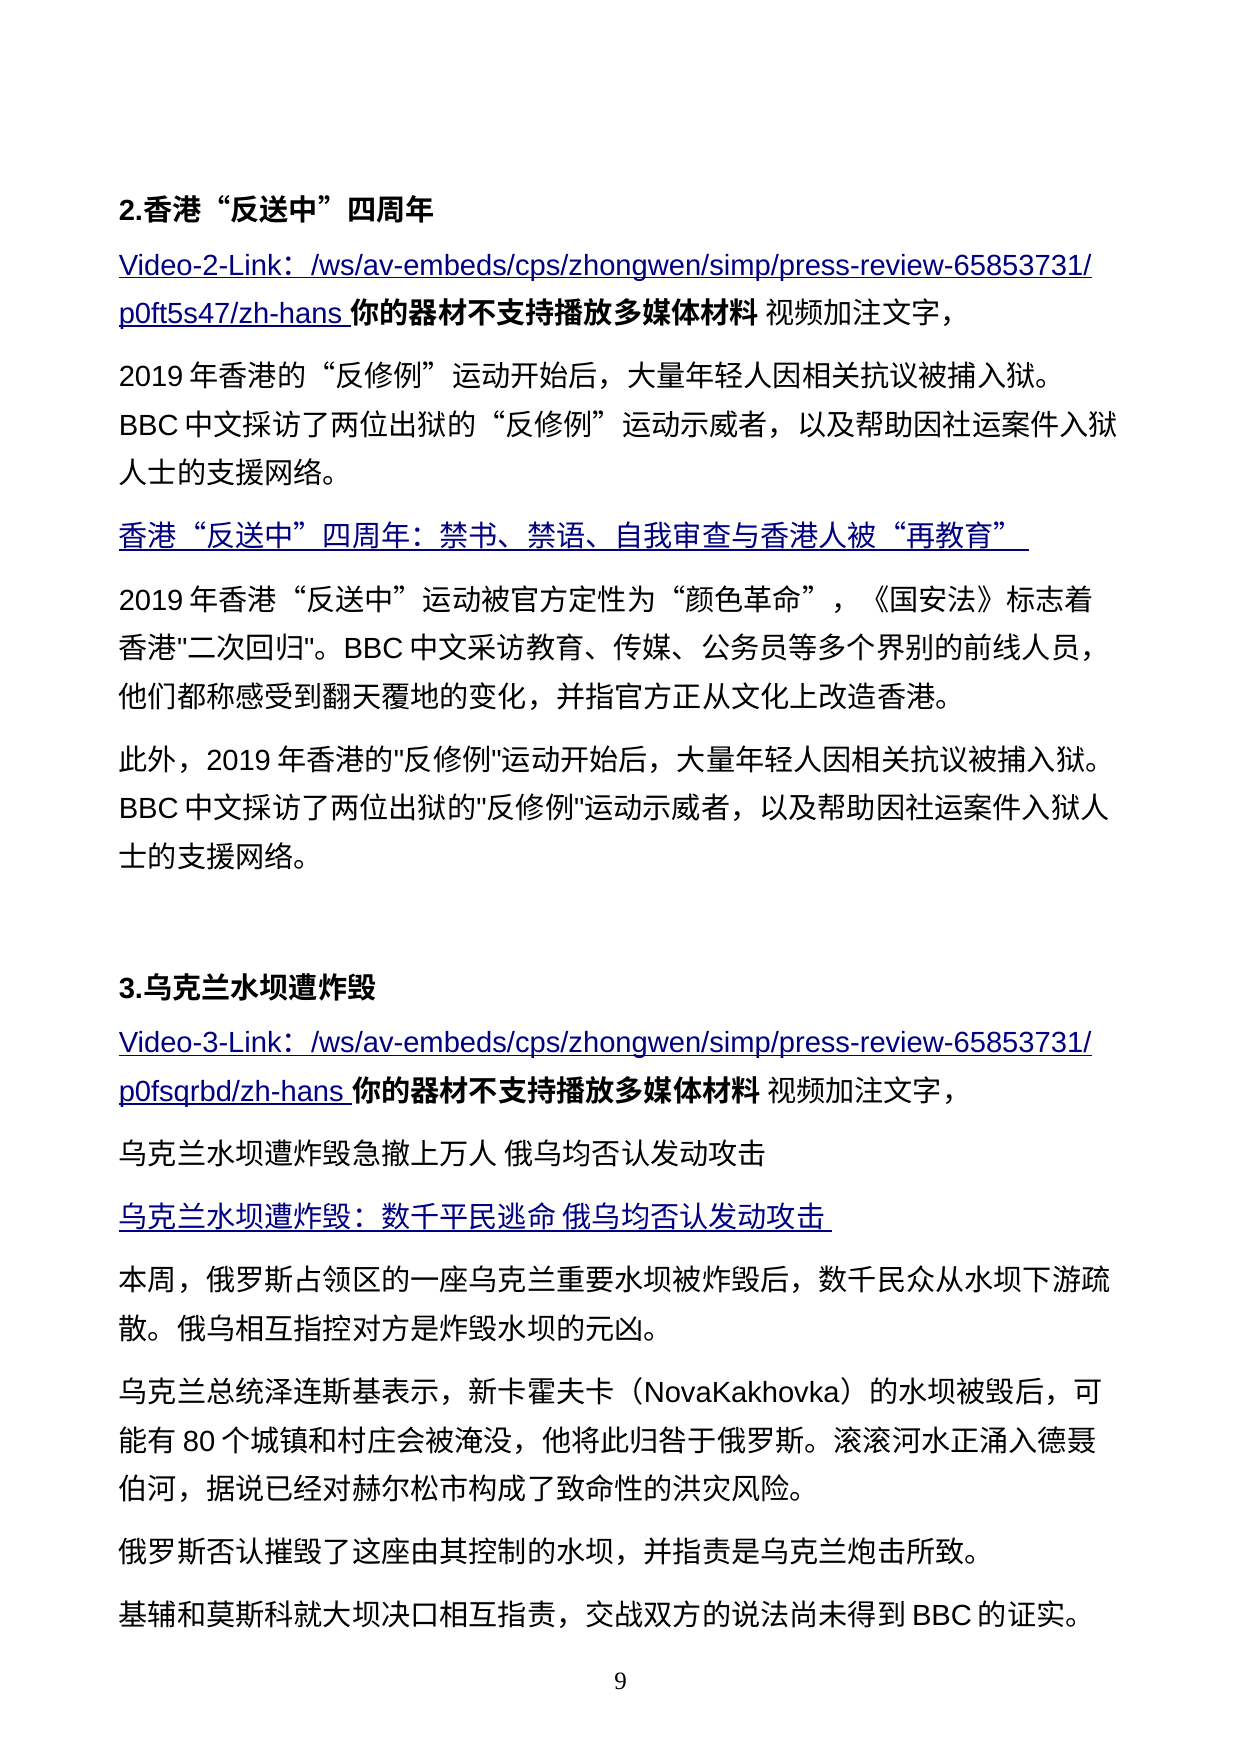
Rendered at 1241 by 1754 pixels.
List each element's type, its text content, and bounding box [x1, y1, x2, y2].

text 2019年香港的“反修例”运动开始后，大量年轻人因相关抗议被捕入狱。BBC中文採访了两位出狱的“反修例”运动示威者，以及帮助因社运案件入狱人士的支援网络。 [118, 353, 1122, 492]
text 俄罗斯否认摧毁了这座由其控制的水坝，并指责是乌克兰炮击所致。 [118, 1529, 1122, 1571]
subtitle 2.香港“反送中”四周年 [118, 186, 1122, 228]
text 此外，2019年香港的"反修例"运动开始后，大量年轻人因相关抗议被捕入狱。BBC中文採访了两位出狱的"反修例"运动示威者，以及帮助因社运案件入狱人士的支援网络。 [118, 736, 1122, 876]
text 乌克兰水坝遭炸毁急撤上万人 俄乌均否认发动攻击 [118, 1131, 1122, 1173]
text 2019年香港“反送中”运动被官方定性为“颜色革命”，《国安法》标志着香港"二次回归"。BBC中文采访教育、传媒、公务员等多个界别的前线人员，他们都称感受到翻天覆地的变化，并指官方正从文化上改造香港。 [118, 576, 1122, 715]
text 香港“反送中”四周年：禁书、禁语、自我审查与香港人被“再教育” [118, 513, 1122, 555]
text 本周，俄罗斯占领区的一座乌克兰重要水坝被炸毁后，数千民众从水坝下游疏散。俄乌相互指控对方是炸毁水坝的元凶。 [118, 1257, 1122, 1348]
text Video-2-Link：/ws/av-embeds/cps/zhongwen/simp/press-review-65853731/p0ft5s47/zh-hans 你的器材不支持播放多媒体材料 视频加注文字， [118, 241, 1122, 332]
text 乌克兰水坝遭炸毁：数千平民逃命 俄乌均否认发动攻击 [118, 1194, 1122, 1236]
text 基辅和莫斯科就大坝决口相互指责，交战双方的说法尚未得到BBC的证实。 [118, 1592, 1122, 1634]
subtitle 3.乌克兰水坝遭炸毁 [118, 964, 1122, 1006]
text Video-3-Link：/ws/av-embeds/cps/zhongwen/simp/press-review-65853731/p0fsqrbd/zh-hans 你的器材不支持播放多媒体材料 视频加注文字， [118, 1019, 1122, 1110]
text 乌克兰总统泽连斯基表示，新卡霍夫卡（NovaKakhovka）的水坝被毁后，可能有80个城镇和村庄会被淹没，他将此归咎于俄罗斯。滚滚河水正涌入德聂伯河，据说已经对赫尔松市构成了致命性的洪灾风险。 [118, 1368, 1122, 1508]
